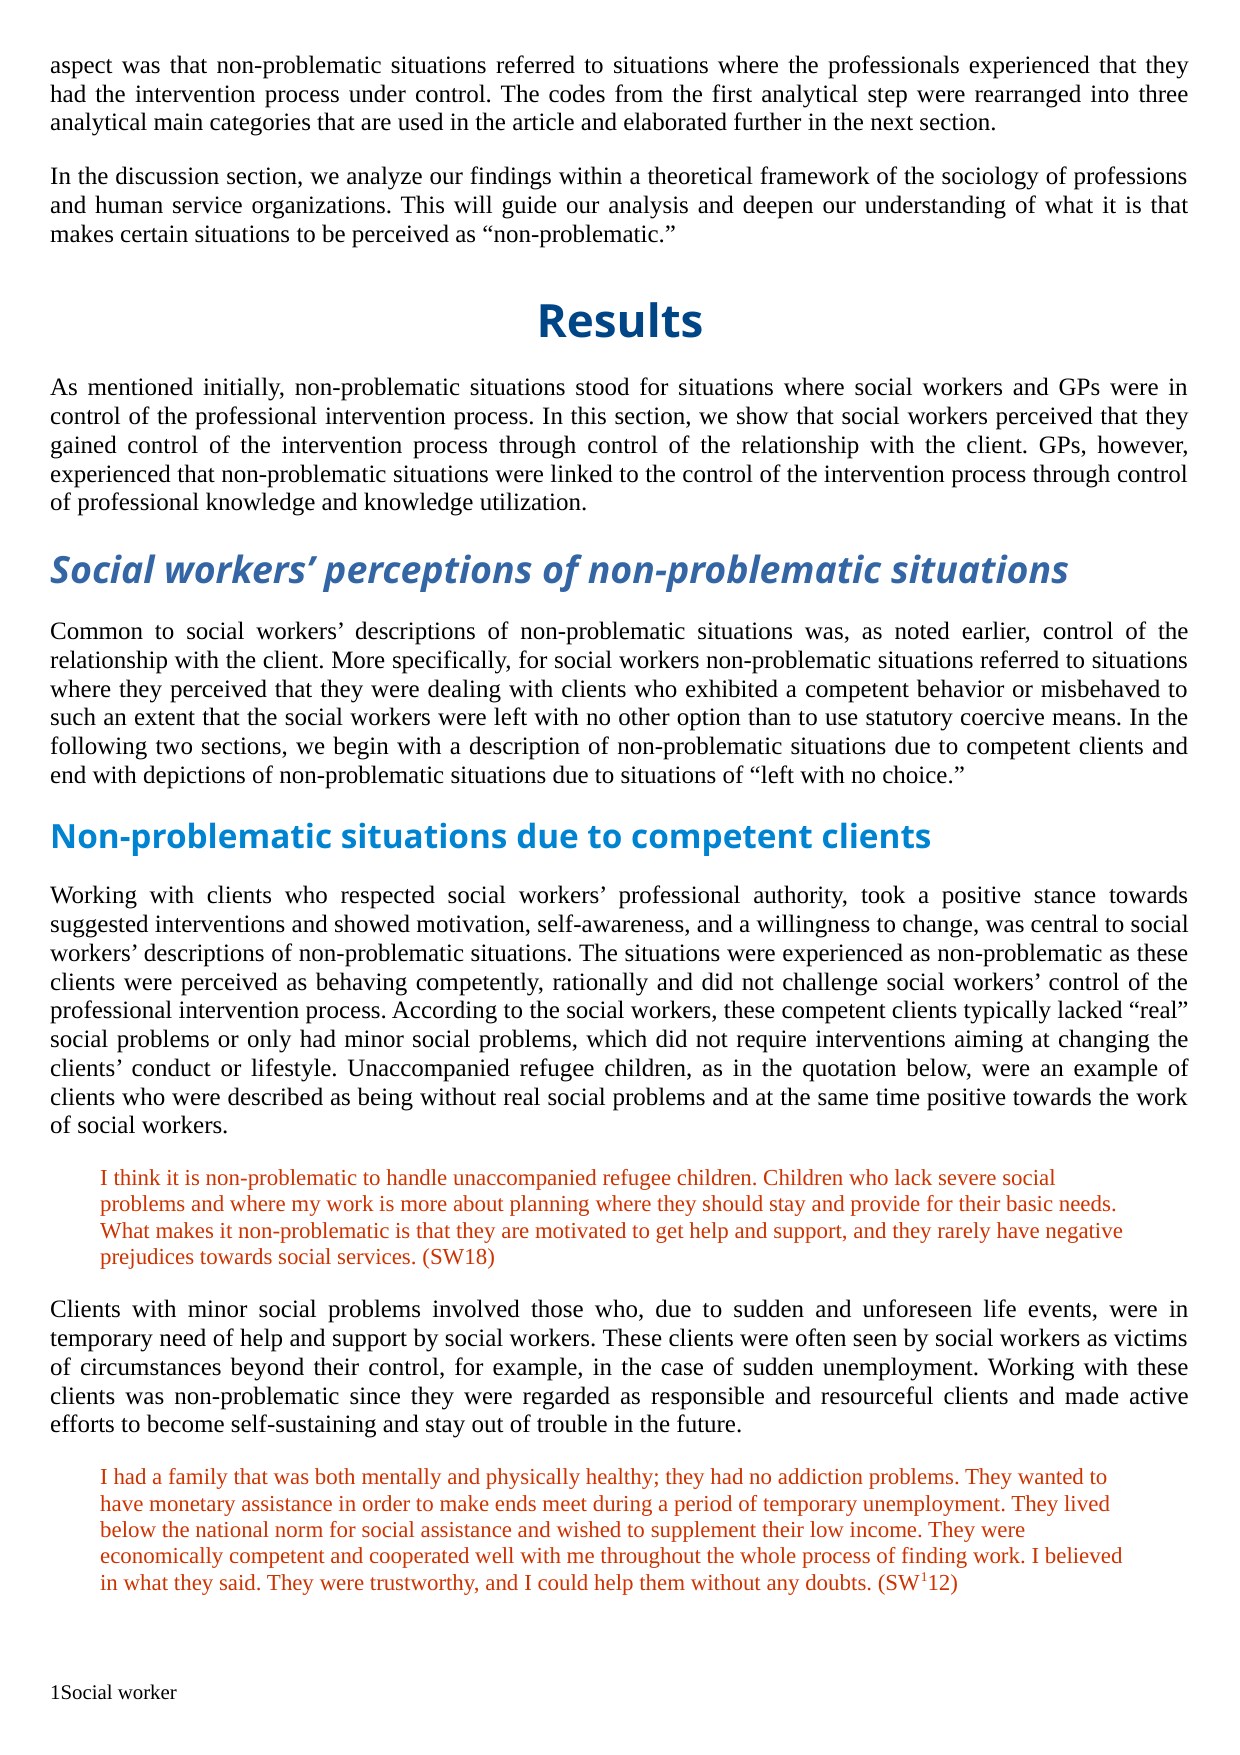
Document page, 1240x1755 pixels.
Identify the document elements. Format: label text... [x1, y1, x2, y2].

text I had a family that was both mentally and physically healthy; they had no addiction problems. They wanted to have monetary assistance in order to make ends meet during a period of temporary unemployment. They lived below the national norm for social assistance and wished to supplement their low income. They were economically competent and cooperated well with me throughout the whole process of finding work. I believed in what they said. They were trustworthy, and I could help them without any doubts. (SW12) [100, 1463, 1139, 1595]
text As mentioned initially, non-problematic situations stood for situations where social workers and GPs were in control of the professional intervention process. In this section, we show that social workers perceived that they gained control of the intervention process through control of the relationship with the client. GPs, however, experienced that non-problematic situations were linked to the control of the intervention process through control of professional knowledge and knowledge utilization. [50, 372, 1189, 516]
text aspect was that non-problematic situations referred to situations where the professionals experienced that they had the intervention process under control. The codes from the first analytical step were rearranged into three analytical main categories that are used in the article and elaborated further in the next section. [50, 50, 1189, 136]
subtitle Social workers’ perceptions of non-problematic situations [568, 554, 1189, 591]
subtitle Results [50, 297, 1189, 347]
text Common to social workers’ descriptions of non-problematic situations was, as noted earlier, control of the relationship with the client. More specifically, for social workers non-problematic situations referred to situations where they perceived that they were dealing with clients who exhibited a competent behavior or misbehaved to such an extent that the social workers were left with no other option than to use statutory coercive means. In the following two sections, we begin with a description of non-problematic situations due to competent clients and end with depictions of non-problematic situations due to situations of “left with no choice.” [50, 616, 1189, 789]
text Working with clients who respected social workers’ professional authority, took a positive stance towards suggested interventions and showed motivation, self-awareness, and a willingness to change, was central to social workers’ descriptions of non-problematic situations. The situations were experienced as non-problematic as these clients were perceived as behaving competently, rationally and did not challenge social workers’ control of the professional intervention process. According to the social workers, these competent clients typically lacked “real” social problems or only had minor social problems, which did not require interventions aiming at changing the clients’ conduct or lifestyle. Unaccompanied refugee children, as in the quotation below, were an example of clients who were described as being without real social problems and at the same time positive towards the work of social workers. [50, 880, 1189, 1139]
text Clients with minor social problems involved those who, due to sudden and unforeseen life events, were in temporary need of help and support by social workers. These clients were often seen by social workers as victims of circumstances beyond their control, for example, in the case of sudden unemployment. Working with these clients was non-problematic since they were regarded as responsible and resourceful clients and made active efforts to become self-sustaining and stay out of trouble in the future. [50, 1294, 1189, 1438]
text Social worker [50, 1680, 1189, 1704]
subtitle Social workers’ perceptions of non-problematic situations [50, 554, 576, 591]
subtitle Non-problematic situations due to competent clients [50, 822, 1189, 855]
text In the discussion section, we analyze our findings within a theoretical framework of the sociology of professions and human service organizations. This will guide our analysis and deepen our understanding of what it is that makes certain situations to be perceived as “non-problematic.” [50, 161, 1189, 247]
text I think it is non-problematic to handle unaccompanied refugee children. Children who lack severe social problems and where my work is more about planning where they should stay and provide for their basic needs. What makes it non-problematic is that they are motivated to get help and support, and they rarely have negative prejudices towards social services. (SW18) [100, 1164, 1139, 1269]
